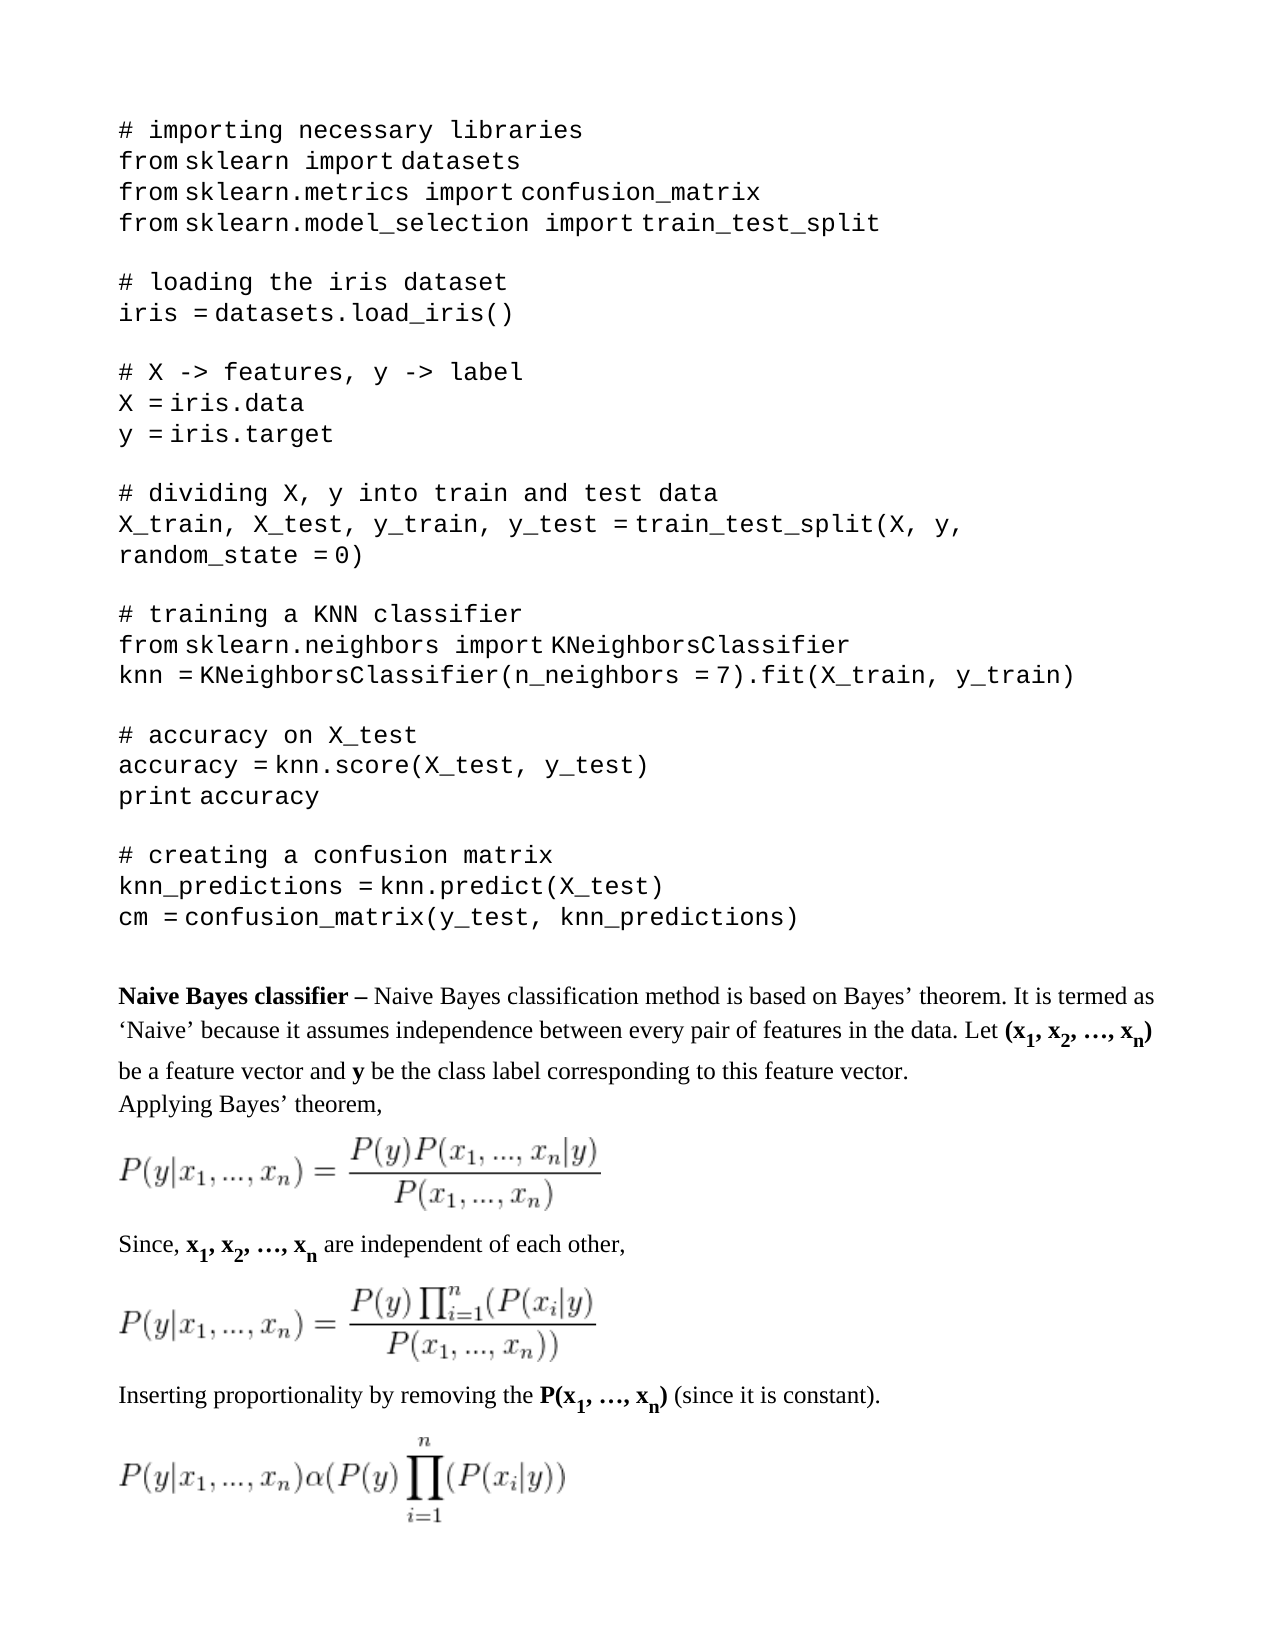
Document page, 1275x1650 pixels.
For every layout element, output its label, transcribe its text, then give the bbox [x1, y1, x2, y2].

text Naive Bayes classifier – Naive Bayes classification method is based on Bayes’ theorem. It is termed as ‘Naive’ because it assumes independence between every pair of features in the data. Let (x1, x2, …, xn) be a feature vector and y be the class label corresponding to this feature vector. Applying Bayes’ theorem, [118, 981, 1157, 1118]
picture [118, 1286, 597, 1362]
table_header # importing necessary libraries from sklearn import datasets from sklearn.metrics import confusion_matrix from sklearn.model_selection import train_test_split # loading the iris dataset iris = datasets.load_iris() # X -> features, y -> label X = iris.data y = iris.target # dividing X, y into train and test data X_train, X_test, y_train, y_test = train_test_split(X, y, random_state = 0) # training a KNN classifier from sklearn.neighbors import KNeighborsClassifier knn = KNeighborsClassifier(n_neighbors = 7).fit(X_train, y_train) # accuracy on X_test accuracy = knn.score(X_test, y_test) print accuracy # creating a confusion matrix knn_predictions = knn.predict(X_test) cm = confusion_matrix(y_test, knn_predictions) [118, 118, 1157, 933]
picture [118, 1137, 601, 1211]
text Inserting proportionality by removing the P(x1, …, xn) (since it is constant). [118, 1380, 1157, 1418]
text Since, x1, x2, …, xn are independent of each other, [118, 1229, 1157, 1267]
picture [118, 1437, 565, 1524]
